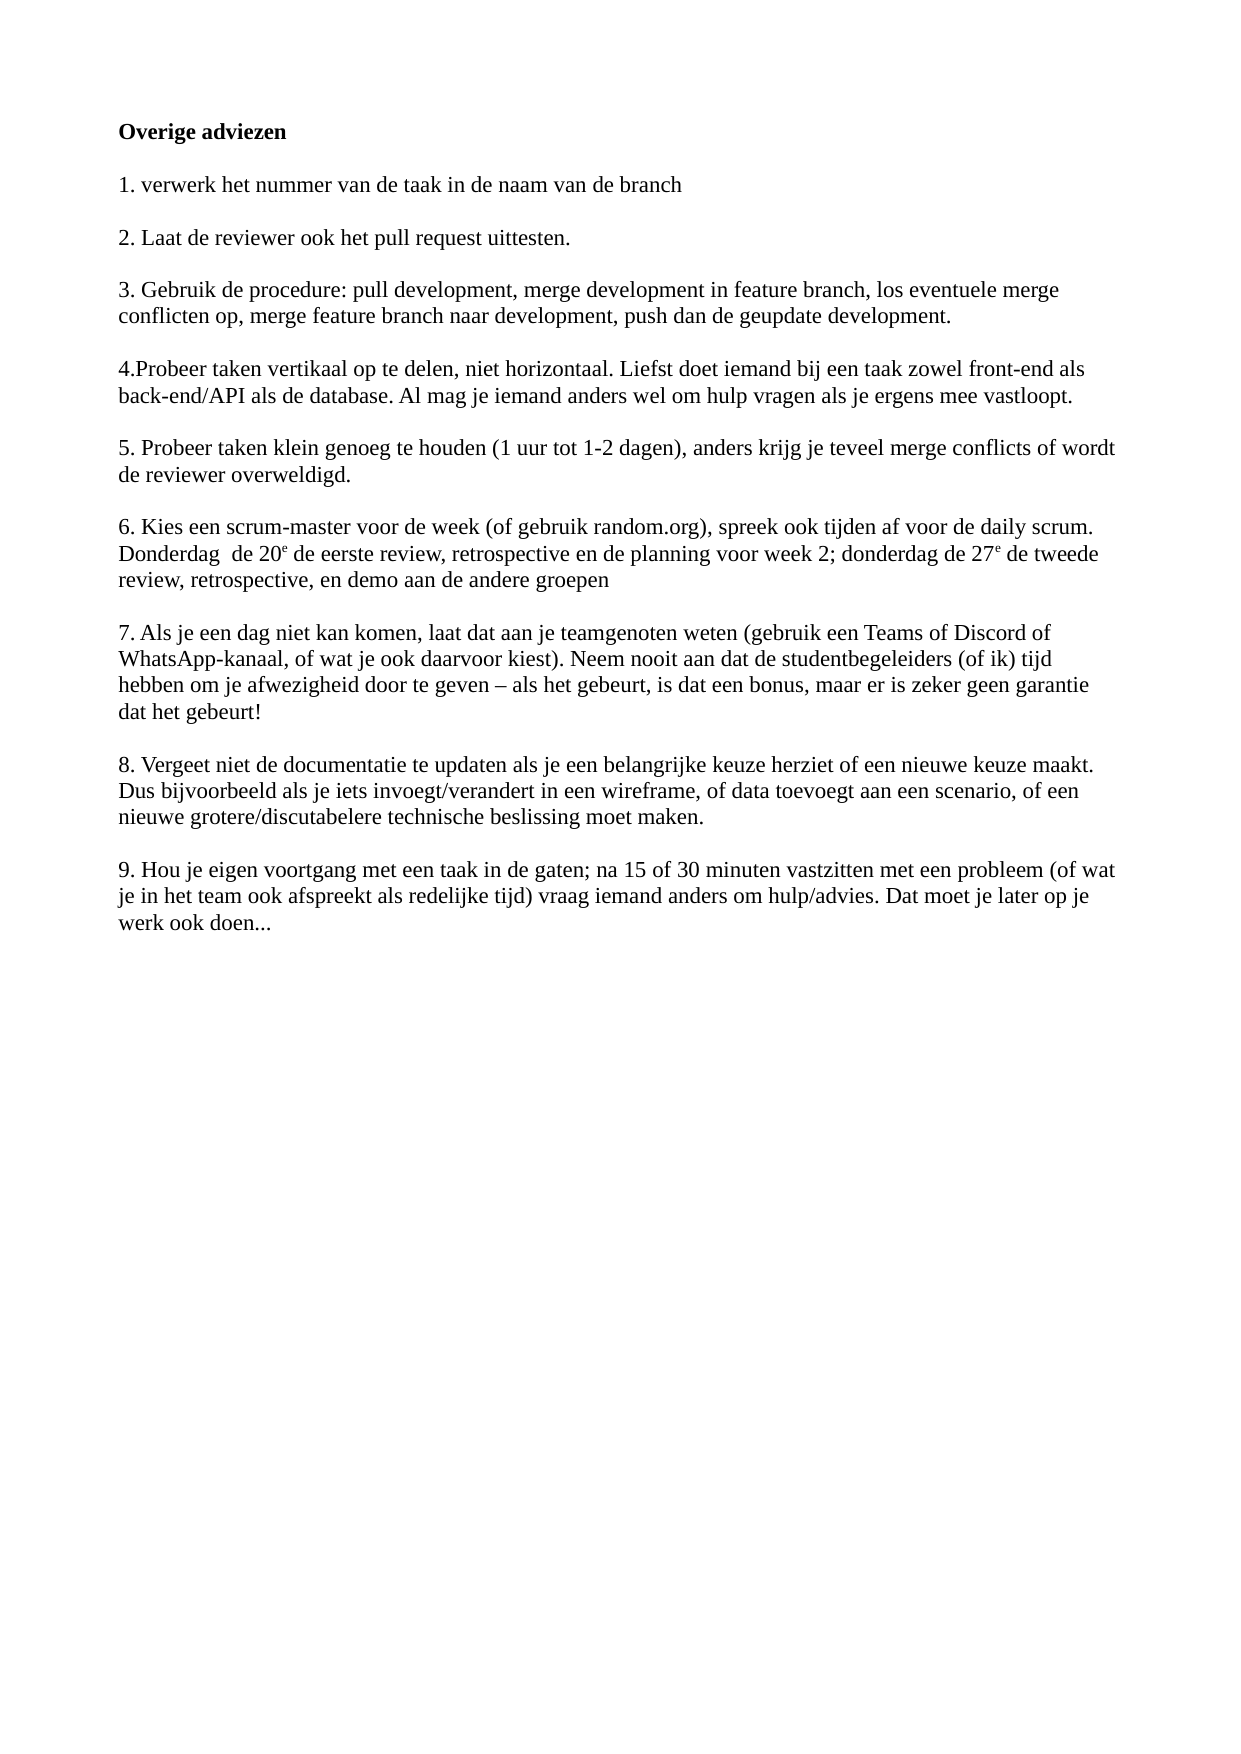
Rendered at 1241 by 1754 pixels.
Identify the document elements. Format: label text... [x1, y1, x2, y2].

text 2. Laat de reviewer ook het pull request uittesten. [118, 223, 1122, 250]
text 4.Probeer taken vertikaal op te delen, niet horizontaal. Liefst doet iemand bij een taak zowel front-end als back-end/API als de database. Al mag je iemand anders wel om hulp vragen als je ergens mee vastloopt. [118, 355, 1122, 408]
text 6. Kies een scrum-master voor de week (of gebruik random.org), spreek ook tijden af voor de daily scrum. Donderdag de 20e de eerste review, retrospective en de planning voor week 2; donderdag de 27e de tweede review, retrospective, en demo aan de andere groepen [118, 513, 1122, 592]
text 5. Probeer taken klein genoeg te houden (1 uur tot 1-2 dagen), anders krijg je teveel merge conflicts of wordt de reviewer overweldigd. [118, 434, 1122, 487]
text Overige adviezen [118, 118, 1122, 144]
text 8. Vergeet niet de documentatie te updaten als je een belangrijke keuze herziet of een nieuwe keuze maakt. Dus bijvoorbeeld als je iets invoegt/verandert in een wireframe, of data toevoegt aan een scenario, of een nieuwe grotere/discutabelere technische beslissing moet maken. [118, 751, 1122, 830]
text 9. Hou je eigen voortgang met een taak in de gaten; na 15 of 30 minuten vastzitten met een probleem (of wat je in het team ook afspreekt als redelijke tijd) vraag iemand anders om hulp/advies. Dat moet je later op je werk ook doen... [118, 856, 1122, 935]
text 1. verwerk het nummer van de taak in de naam van de branch [118, 171, 1122, 197]
text 7. Als je een dag niet kan komen, laat dat aan je teamgenoten weten (gebruik een Teams of Discord of WhatsApp-kanaal, of wat je ook daarvoor kiest). Neem nooit aan dat de studentbegeleiders (of ik) tijd hebben om je afwezigheid door te geven – als het gebeurt, is dat een bonus, maar er is zeker geen garantie dat het gebeurt! [118, 619, 1122, 724]
text 3. Gebruik de procedure: pull development, merge development in feature branch, los eventuele merge conflicten op, merge feature branch naar development, push dan de geupdate development. [118, 276, 1122, 329]
